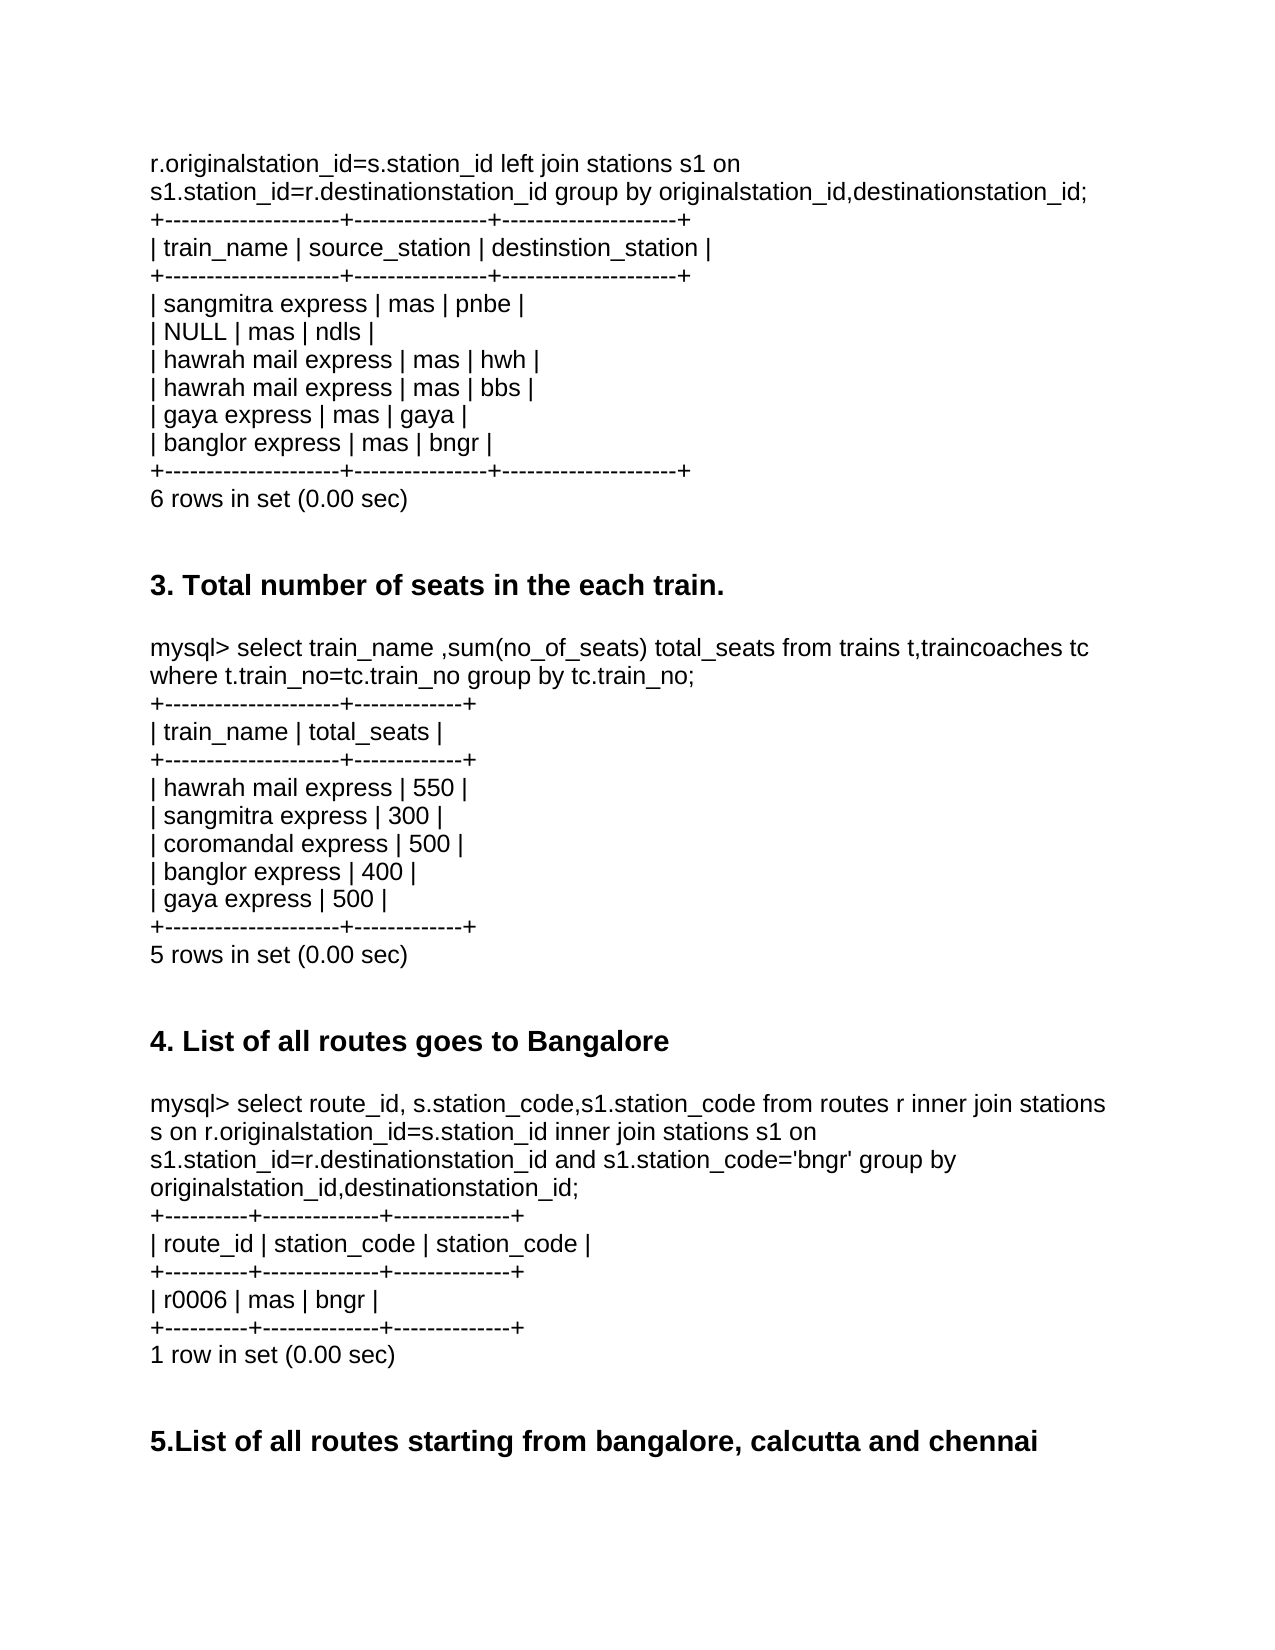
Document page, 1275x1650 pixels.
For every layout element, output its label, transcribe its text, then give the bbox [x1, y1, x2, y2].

text | banglor express | 400 | [150, 857, 1125, 885]
text +---------------------+----------------+---------------------+ [150, 262, 1125, 289]
text 1 row in set (0.00 sec) [150, 1341, 1125, 1369]
text 6 rows in set (0.00 sec) [150, 485, 1125, 513]
text 4. List of all routes goes to Bangalore [150, 1025, 1125, 1057]
text 3. Total number of seats in the each train. [150, 569, 1125, 601]
text +---------------------+----------------+---------------------+ [150, 206, 1125, 234]
text 5 rows in set (0.00 sec) [150, 941, 1125, 969]
text | sangmitra express | mas | pnbe | [150, 289, 1125, 317]
text mysql> select train_name ,sum(no_of_seats) total_seats from trains t,traincoaches tc where t.train_no=tc.train_no group by tc.train_no; [150, 634, 1125, 690]
text | sangmitra express | 300 | [150, 801, 1125, 829]
text +----------+--------------+--------------+ [150, 1202, 1125, 1229]
text +---------------------+-------------+ [150, 690, 1125, 718]
text | gaya express | mas | gaya | [150, 401, 1125, 429]
text +----------+--------------+--------------+ [150, 1313, 1125, 1341]
text | hawrah mail express | mas | hwh | [150, 345, 1125, 373]
text +----------+--------------+--------------+ [150, 1257, 1125, 1285]
text | gaya express | 500 | [150, 885, 1125, 913]
text | hawrah mail express | mas | bbs | [150, 373, 1125, 401]
text r.originalstation_id=s.station_id left join stations s1 on s1.station_id=r.destinationstation_id group by originalstation_id,destinationstation_id; [150, 150, 1125, 206]
text +---------------------+----------------+---------------------+ [150, 457, 1125, 485]
text | coromandal express | 500 | [150, 829, 1125, 857]
text 5.List of all routes starting from bangalore, calcutta and chennai [150, 1425, 1125, 1458]
text | r0006 | mas | bngr | [150, 1285, 1125, 1313]
text | NULL | mas | ndls | [150, 317, 1125, 345]
text | hawrah mail express | 550 | [150, 773, 1125, 801]
text +---------------------+-------------+ [150, 746, 1125, 773]
text +---------------------+-------------+ [150, 913, 1125, 941]
text | banglor express | mas | bngr | [150, 429, 1125, 457]
text | route_id | station_code | station_code | [150, 1229, 1125, 1257]
text | train_name | source_station | destinstion_station | [150, 234, 1125, 262]
text | train_name | total_seats | [150, 718, 1125, 746]
text mysql> select route_id, s.station_code,s1.station_code from routes r inner join stations s on r.originalstation_id=s.station_id inner join stations s1 on s1.station_id=r.destinationstation_id and s1.station_code='bngr' group by originalstation_id,destinationstation_id; [150, 1090, 1125, 1202]
